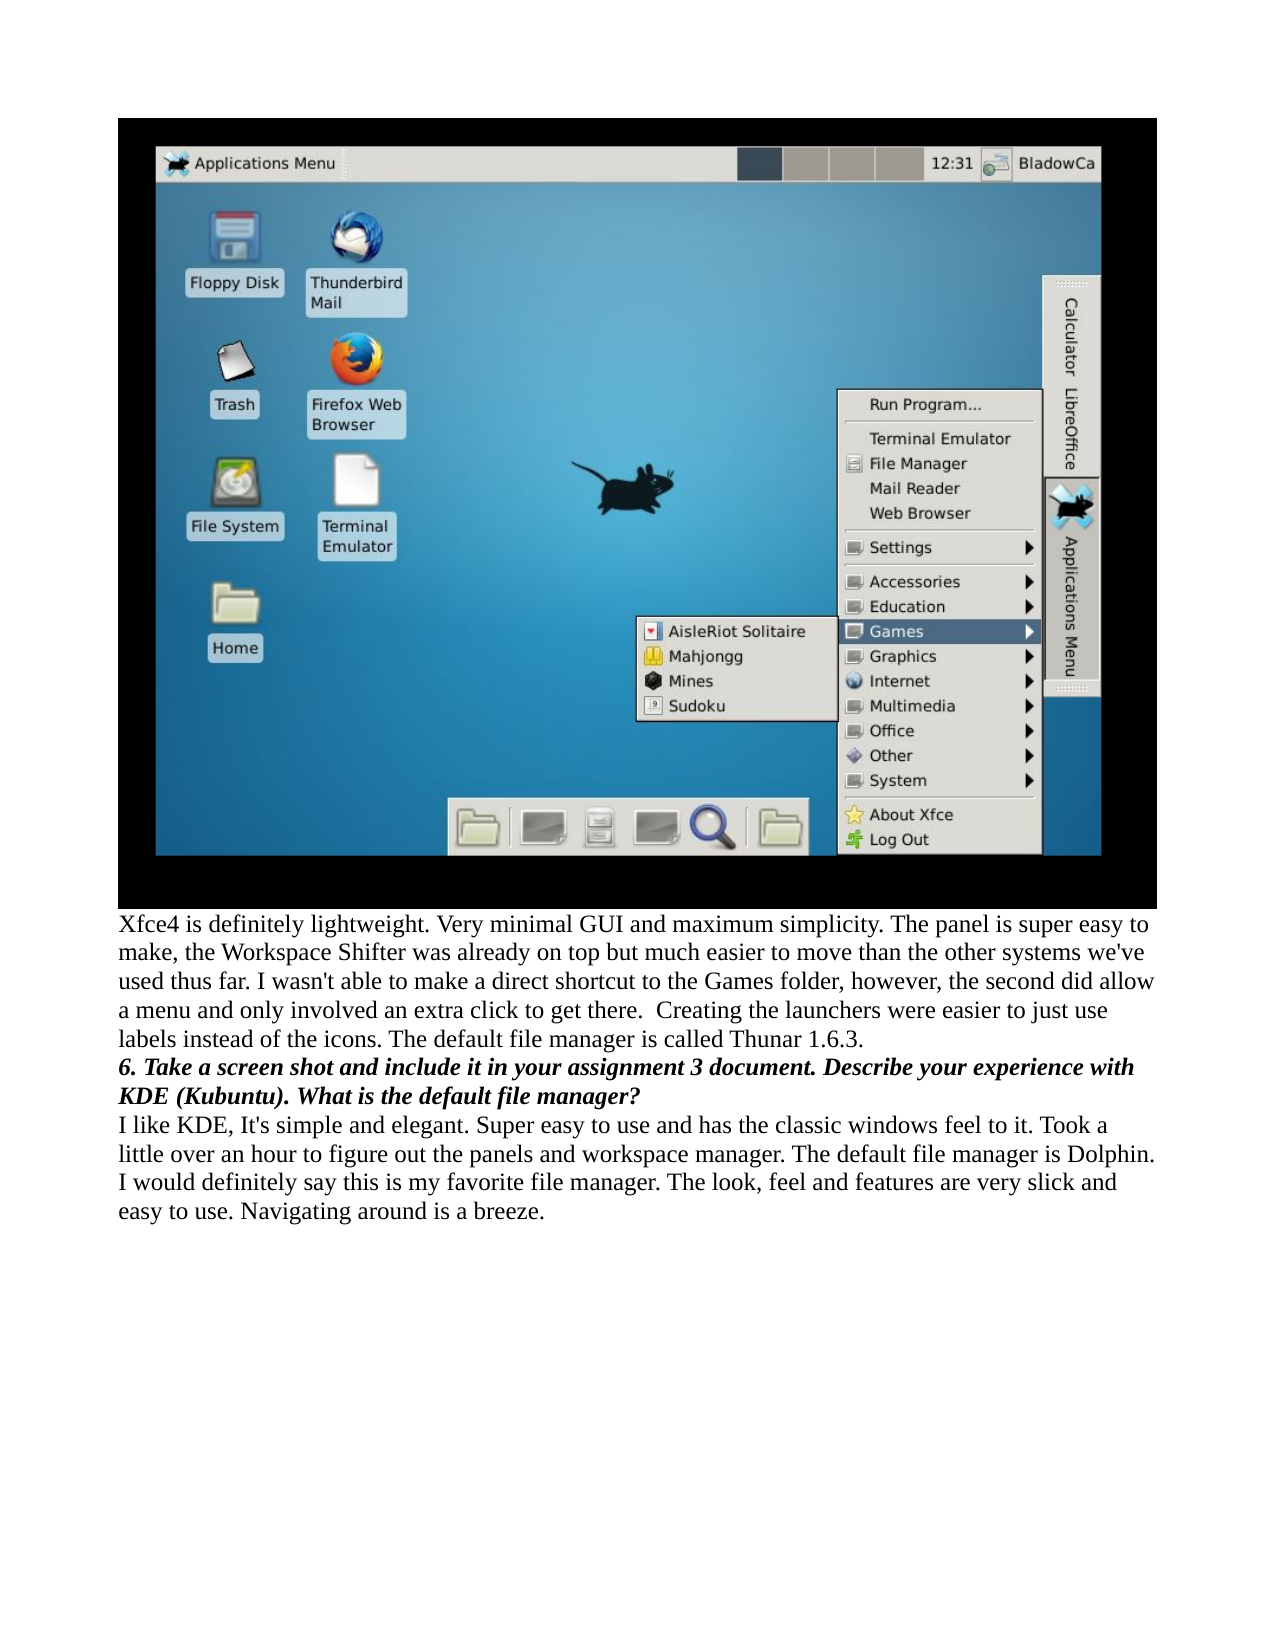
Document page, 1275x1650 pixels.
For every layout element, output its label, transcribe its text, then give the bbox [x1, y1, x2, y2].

text Xfce4 is definitely lightweight. Very minimal GUI and maximum simplicity. The panel is super easy to make, the Workspace Shifter was already on top but much easier to move than the other systems we've used thus far. I wasn't able to make a direct shortcut to the Games folder, however, the second did allow a menu and only involved an extra click to get there. Creating the launchers were easier to just use labels instead of the icons. The default file manager is called Thunar 1.6.3. [118, 909, 1157, 1052]
text 6. Take a screen shot and include it in your assignment 3 document. Describe your experience with KDE (Kubuntu). What is the default file manager? [118, 1052, 1157, 1110]
picture [118, 118, 1157, 909]
text I like KDE, It's simple and elegant. Super easy to use and has the classic windows feel to it. Took a little over an hour to figure out the panels and workspace manager. The default file manager is Dolphin. I would definitely say this is my favorite file manager. The look, feel and features are very slick and easy to use. Navigating around is a breeze. [118, 1110, 1157, 1225]
